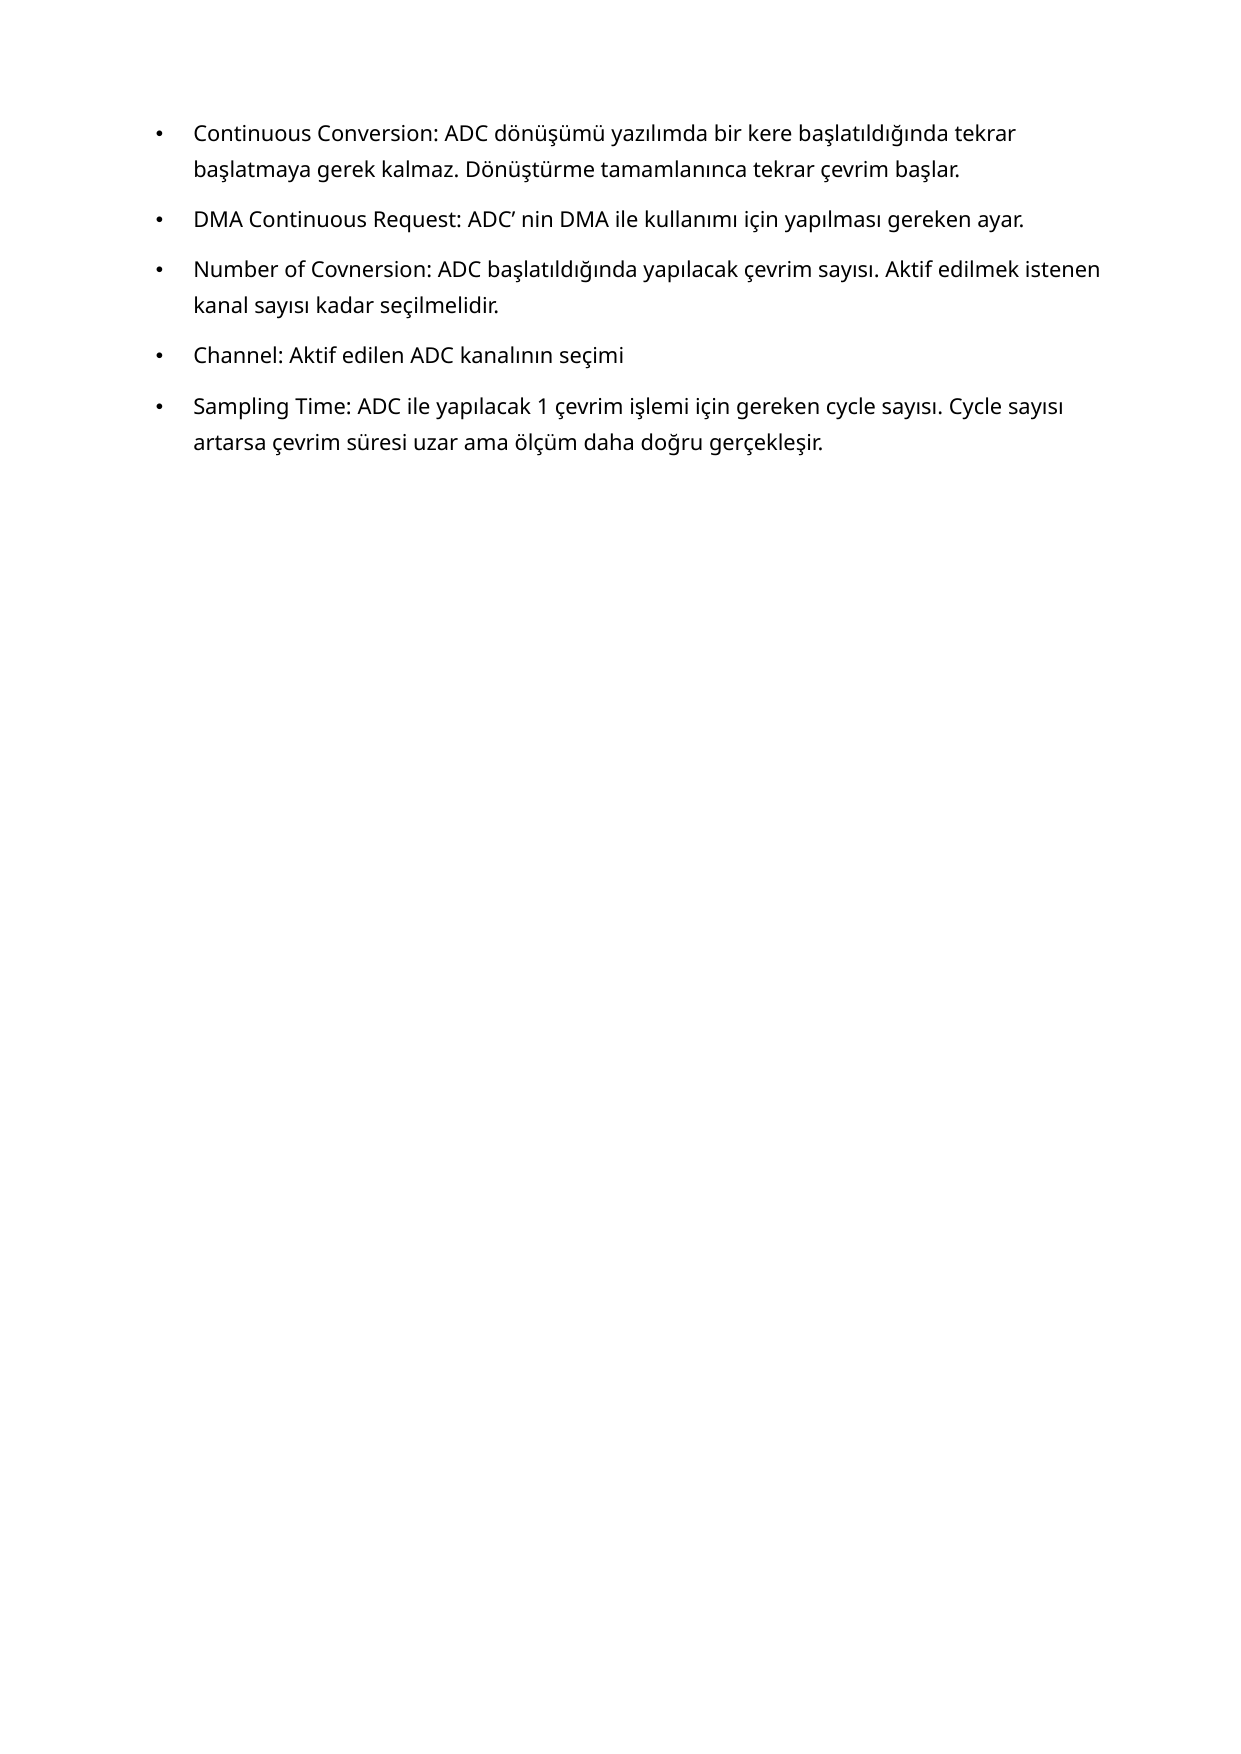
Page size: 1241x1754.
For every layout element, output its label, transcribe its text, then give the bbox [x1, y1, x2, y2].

list DMA Continuous Request: ADC’ nin DMA ile kullanımı için yapılması gereken ayar. [156, 204, 1122, 234]
list Sampling Time: ADC ile yapılacak 1 çevrim işlemi için gereken cycle sayısı. Cycle sayısı artarsa çevrim süresi uzar ama ölçüm daha doğru gerçekleşir. [156, 391, 1122, 456]
list Number of Covnersion: ADC başlatıldığında yapılacak çevrim sayısı. Aktif edilmek istenen kanal sayısı kadar seçilmelidir. [156, 254, 1122, 320]
list Continuous Conversion: ADC dönüşümü yazılımda bir kere başlatıldığında tekrar başlatmaya gerek kalmaz. Dönüştürme tamamlanınca tekrar çevrim başlar. [156, 118, 1122, 184]
list Channel: Aktif edilen ADC kanalının seçimi [156, 341, 1122, 370]
